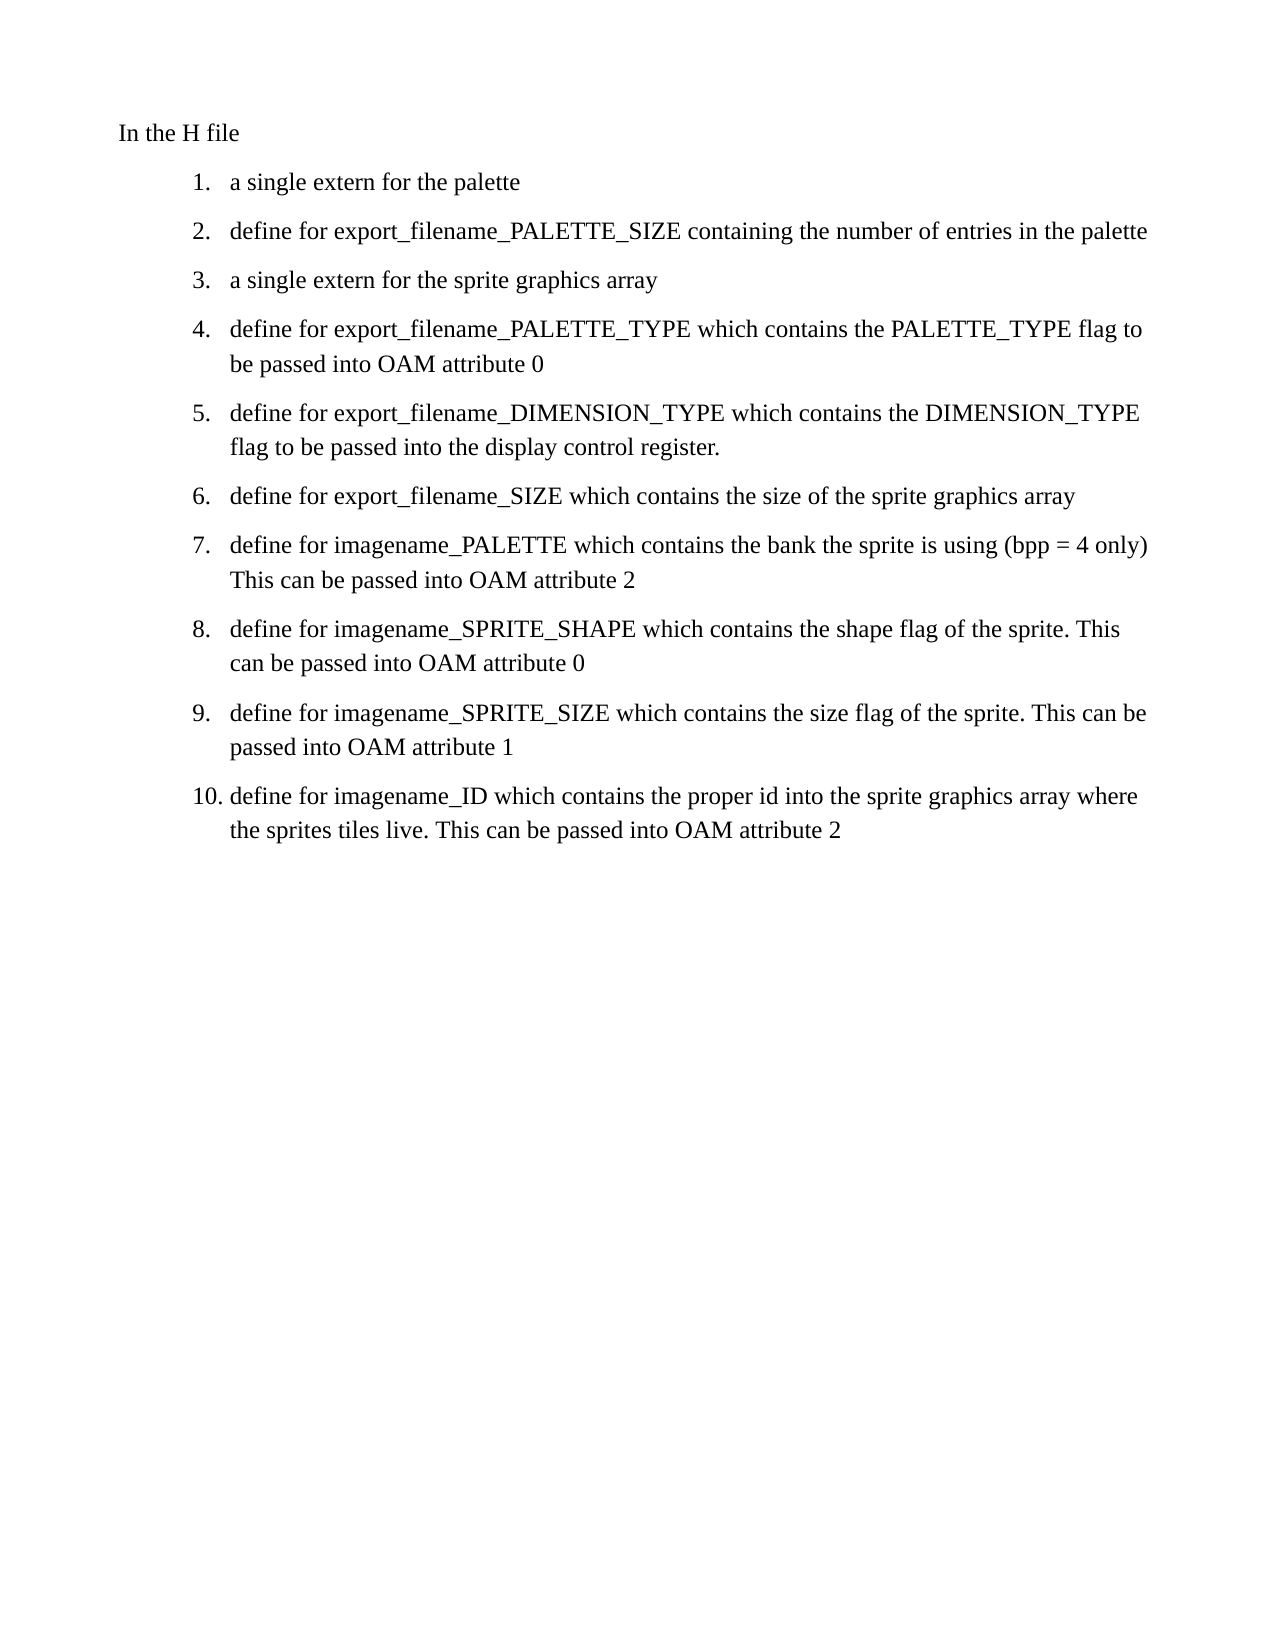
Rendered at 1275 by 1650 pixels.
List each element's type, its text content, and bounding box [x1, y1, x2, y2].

list define for imagename_ID which contains the proper id into the sprite graphics array where the sprites tiles live. This can be passed into OAM attribute 2 [192, 781, 1157, 844]
list define for export_filename_PALETTE_SIZE containing the number of entries in the palette [192, 216, 1157, 245]
list define for export_filename_DIMENSION_TYPE which contains the DIMENSION_TYPE flag to be passed into the display control register. [192, 398, 1157, 461]
list define for imagename_PALETTE which contains the bank the sprite is using (bpp = 4 only) This can be passed into OAM attribute 2 [192, 531, 1157, 594]
list a single extern for the palette [192, 167, 1157, 196]
list define for export_filename_SIZE which contains the size of the sprite graphics array [192, 481, 1157, 510]
list define for imagename_SPRITE_SHAPE which contains the shape flag of the sprite. This can be passed into OAM attribute 0 [192, 614, 1157, 677]
list define for imagename_SPRITE_SIZE which contains the size flag of the sprite. This can be passed into OAM attribute 1 [192, 698, 1157, 761]
list define for export_filename_PALETTE_TYPE which contains the PALETTE_TYPE flag to be passed into OAM attribute 0 [192, 314, 1157, 378]
list a single extern for the sprite graphics array [192, 265, 1157, 294]
text In the H file [118, 118, 1157, 147]
